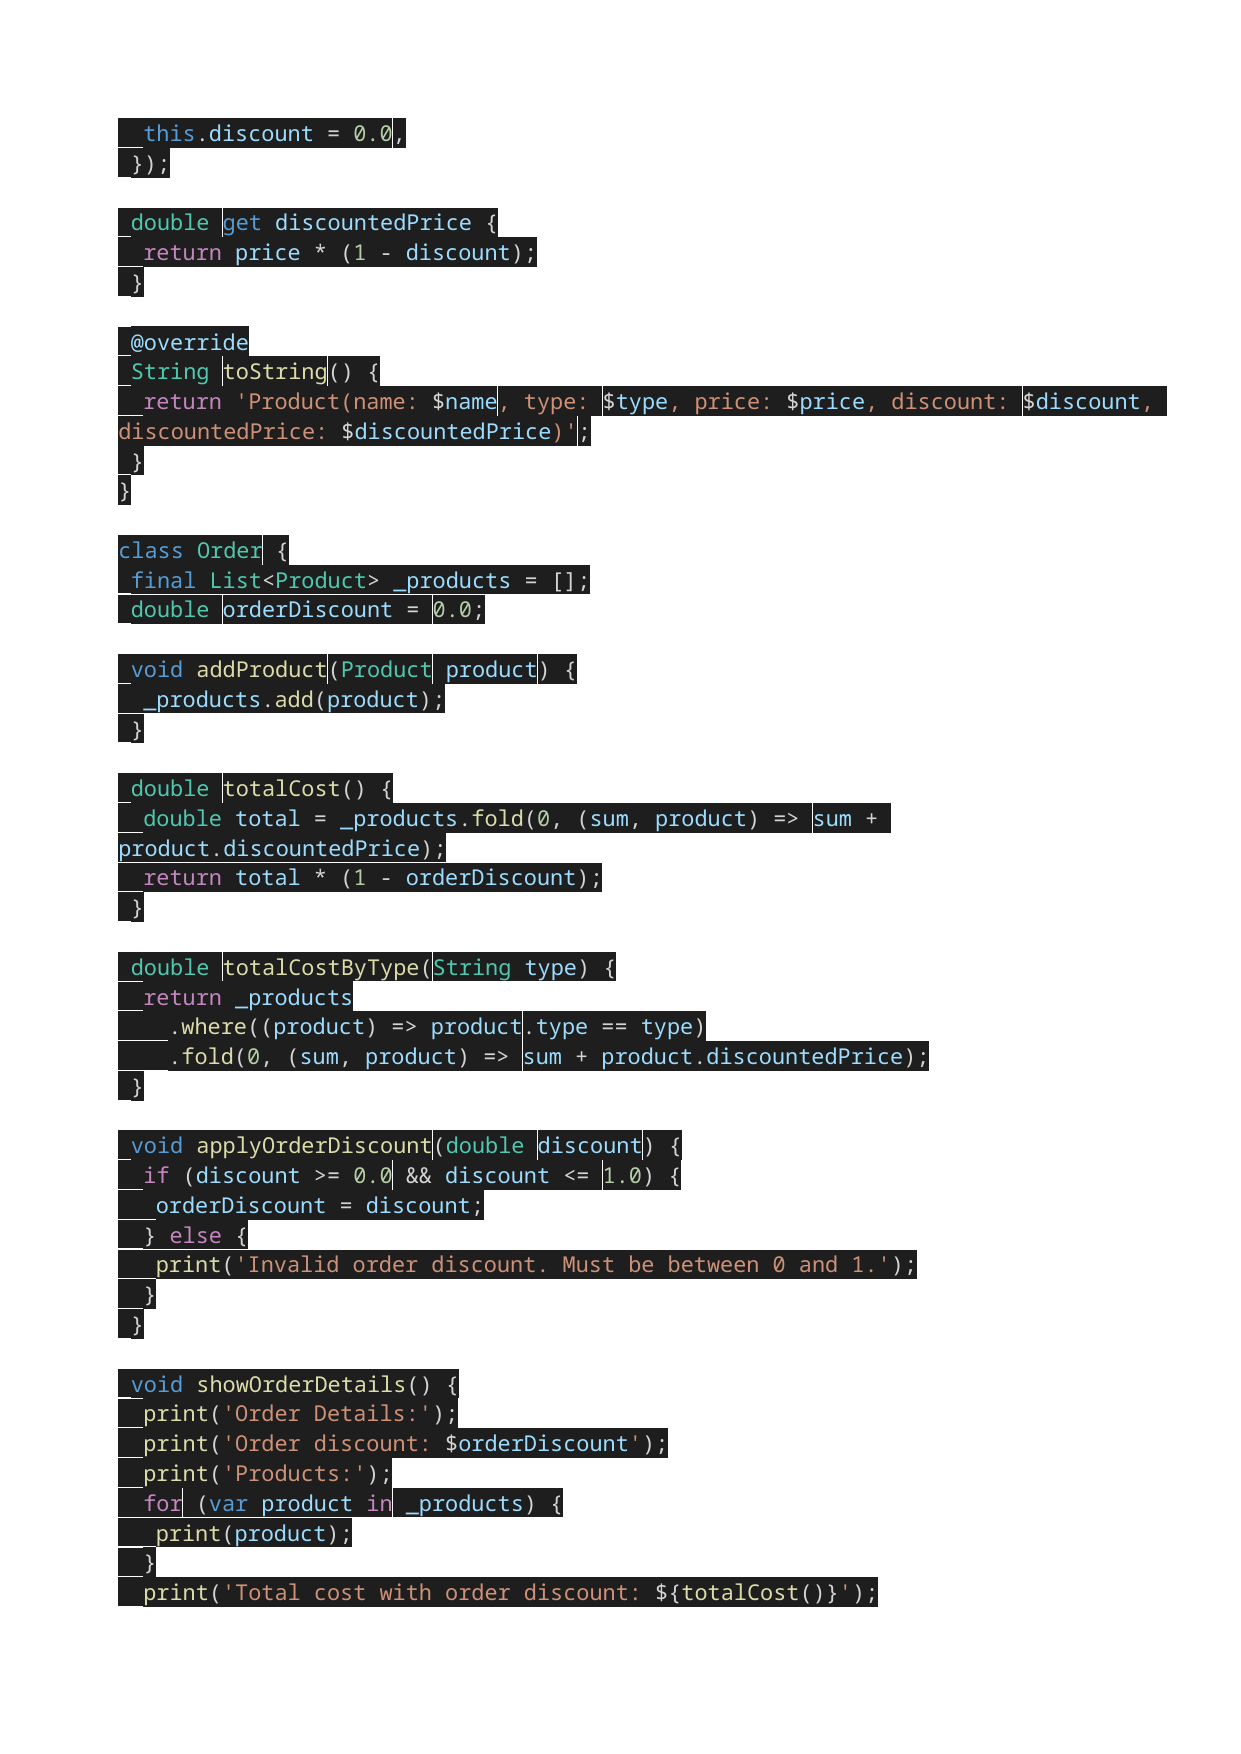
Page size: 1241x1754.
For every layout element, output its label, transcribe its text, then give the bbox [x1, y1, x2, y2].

text return 'Product(name: $name, type: $type, price: $price, discount: $discount, discountedPrice: $discountedPrice)'; [118, 386, 1169, 446]
text String toString() { [118, 356, 1169, 386]
text class Order { [118, 535, 1169, 565]
text } else { [118, 1220, 1169, 1249]
text } [118, 267, 1169, 297]
text .where((product) => product.type == type) [118, 1011, 1169, 1041]
text void applyOrderDiscount(double discount) { [118, 1130, 1169, 1160]
text print('Total cost with order discount: ${totalCost()}'); [118, 1577, 1169, 1607]
text double totalCost() { [118, 773, 1169, 803]
text print('Order Details:'); [118, 1398, 1169, 1428]
text for (var product in _products) { [118, 1488, 1169, 1517]
text double totalCostByType(String type) { [118, 952, 1169, 981]
text @override [118, 326, 1169, 356]
text print('Order discount: $orderDiscount'); [118, 1428, 1169, 1458]
text } [118, 446, 1169, 475]
text print(product); [118, 1517, 1169, 1547]
text } [118, 1309, 1169, 1339]
text return price * (1 - discount); [118, 237, 1169, 267]
text } [118, 1279, 1169, 1309]
text void showOrderDetails() { [118, 1368, 1169, 1398]
text } [118, 892, 1169, 922]
text orderDiscount = discount; [118, 1190, 1169, 1220]
text print('Invalid order discount. Must be between 0 and 1.'); [118, 1249, 1169, 1279]
text } [118, 475, 1169, 505]
text double orderDiscount = 0.0; [118, 594, 1169, 624]
text .fold(0, (sum, product) => sum + product.discountedPrice); [118, 1041, 1169, 1071]
text } [118, 1071, 1169, 1101]
text void addProduct(Product product) { [118, 654, 1169, 684]
text } [118, 1547, 1169, 1577]
text final List<Product> _products = []; [118, 565, 1169, 594]
text if (discount >= 0.0 && discount <= 1.0) { [118, 1160, 1169, 1190]
text }); [118, 148, 1169, 178]
text _products.add(product); [118, 684, 1169, 713]
text double get discountedPrice { [118, 207, 1169, 237]
text } [118, 713, 1169, 743]
text print('Products:'); [118, 1458, 1169, 1488]
text return total * (1 - orderDiscount); [118, 862, 1169, 892]
text return _products [118, 981, 1169, 1011]
text double total = _products.fold(0, (sum, product) => sum + product.discountedPrice); [118, 803, 1169, 862]
text this.discount = 0.0, [118, 118, 1169, 148]
